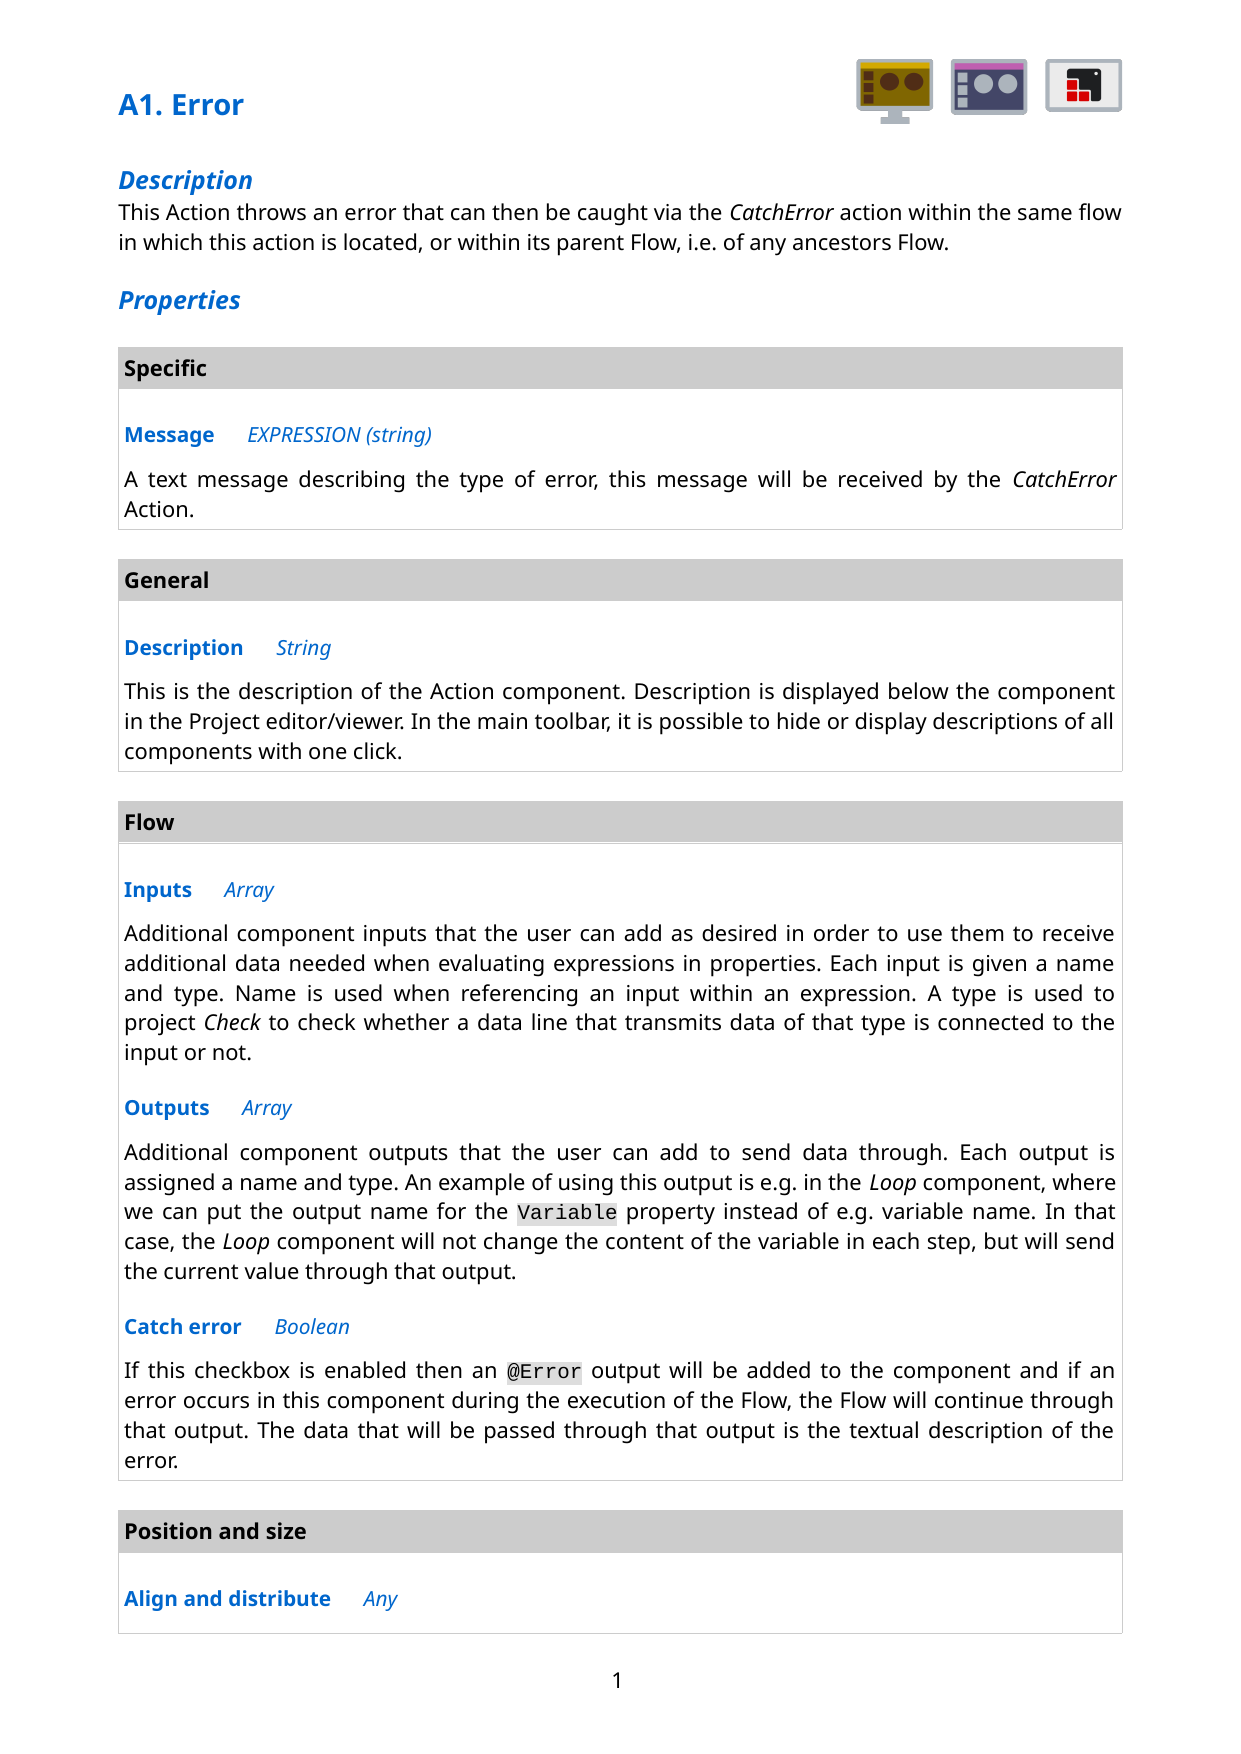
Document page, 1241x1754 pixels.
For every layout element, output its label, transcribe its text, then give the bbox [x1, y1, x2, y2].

picture [856, 59, 934, 124]
table_cell Message EXPRESSION (string) A text message describing the type of error, this message will be received by the CatchError Action. [119, 389, 1122, 529]
picture [1045, 59, 1123, 112]
subtitle Error [118, 84, 856, 124]
picture [950, 59, 1028, 115]
table_cell Description String This is the description of the Action component. Description is displayed below the component in the Project editor/viewer. In the main toolbar, it is possible to hide or display descriptions of all components with one click. [119, 601, 1122, 771]
table_cell Inputs Array Additional component inputs that the user can add as desired in order to use them to receive additional data needed when evaluating expressions in properties. Each input is given a name and type. Name is used when referencing an input within an expression. A type is used to project Check to check whether a data line that transmits data of that type is connected to the input or not. Outputs Array Additional component outputs that the user can add to send data through. Each output is assigned a name and type. An example of using this output is e.g. in the Loop component, where we can put the output name for the Variable property instead of e.g. variable name. In that case, the Loop component will not change the content of the variable in each step, but will send the current value through that output. Catch error Boolean If this checkbox is enabled then an @Error output will be added to the component and if an error occurs in this component during the execution of the Flow, the Flow will continue through that output. The data that will be passed through that output is the textual description of the error. [119, 844, 1122, 1480]
table_header Specific [119, 348, 1122, 388]
subtitle Properties [118, 283, 1122, 317]
subtitle Description [118, 163, 1122, 197]
table_header General [119, 560, 1122, 600]
table_cell Align and distribute Any [119, 1553, 1122, 1633]
subtitle [934, 84, 1122, 124]
text This Action throws an error that can then be caught via the CatchError action within the same flow in which this action is located, or within its parent Flow, i.e. of any ancestors Flow. [118, 197, 1122, 256]
table_header Position and size [119, 1511, 1122, 1552]
table_header Flow [119, 802, 1122, 842]
